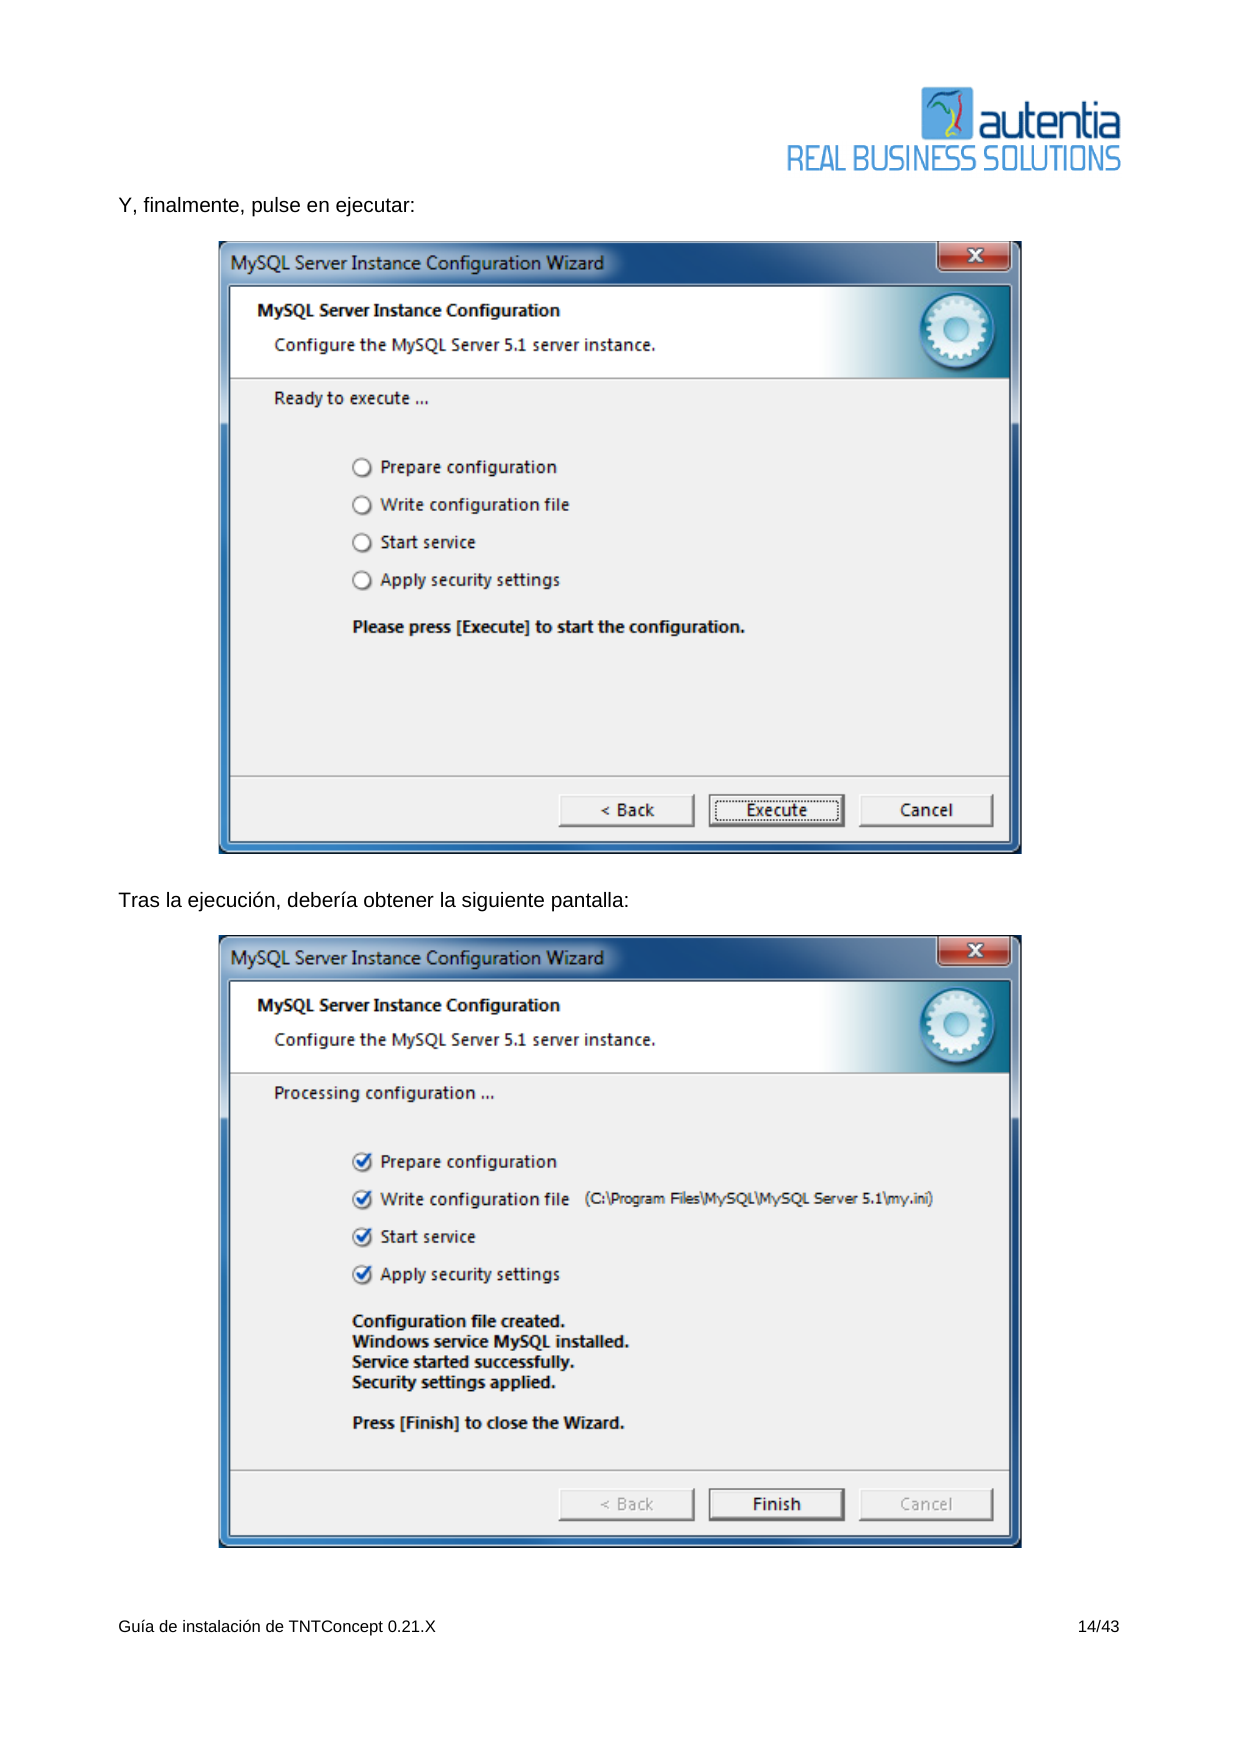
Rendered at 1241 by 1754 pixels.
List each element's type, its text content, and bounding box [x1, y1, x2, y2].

picture [782, 85, 1123, 178]
text Y, finalmente, pulse en ejecutar: [118, 194, 1122, 217]
picture [218, 935, 1022, 1548]
text Tras la ejecución, debería obtener la siguiente pantalla: [118, 888, 1122, 912]
picture [218, 241, 1022, 854]
